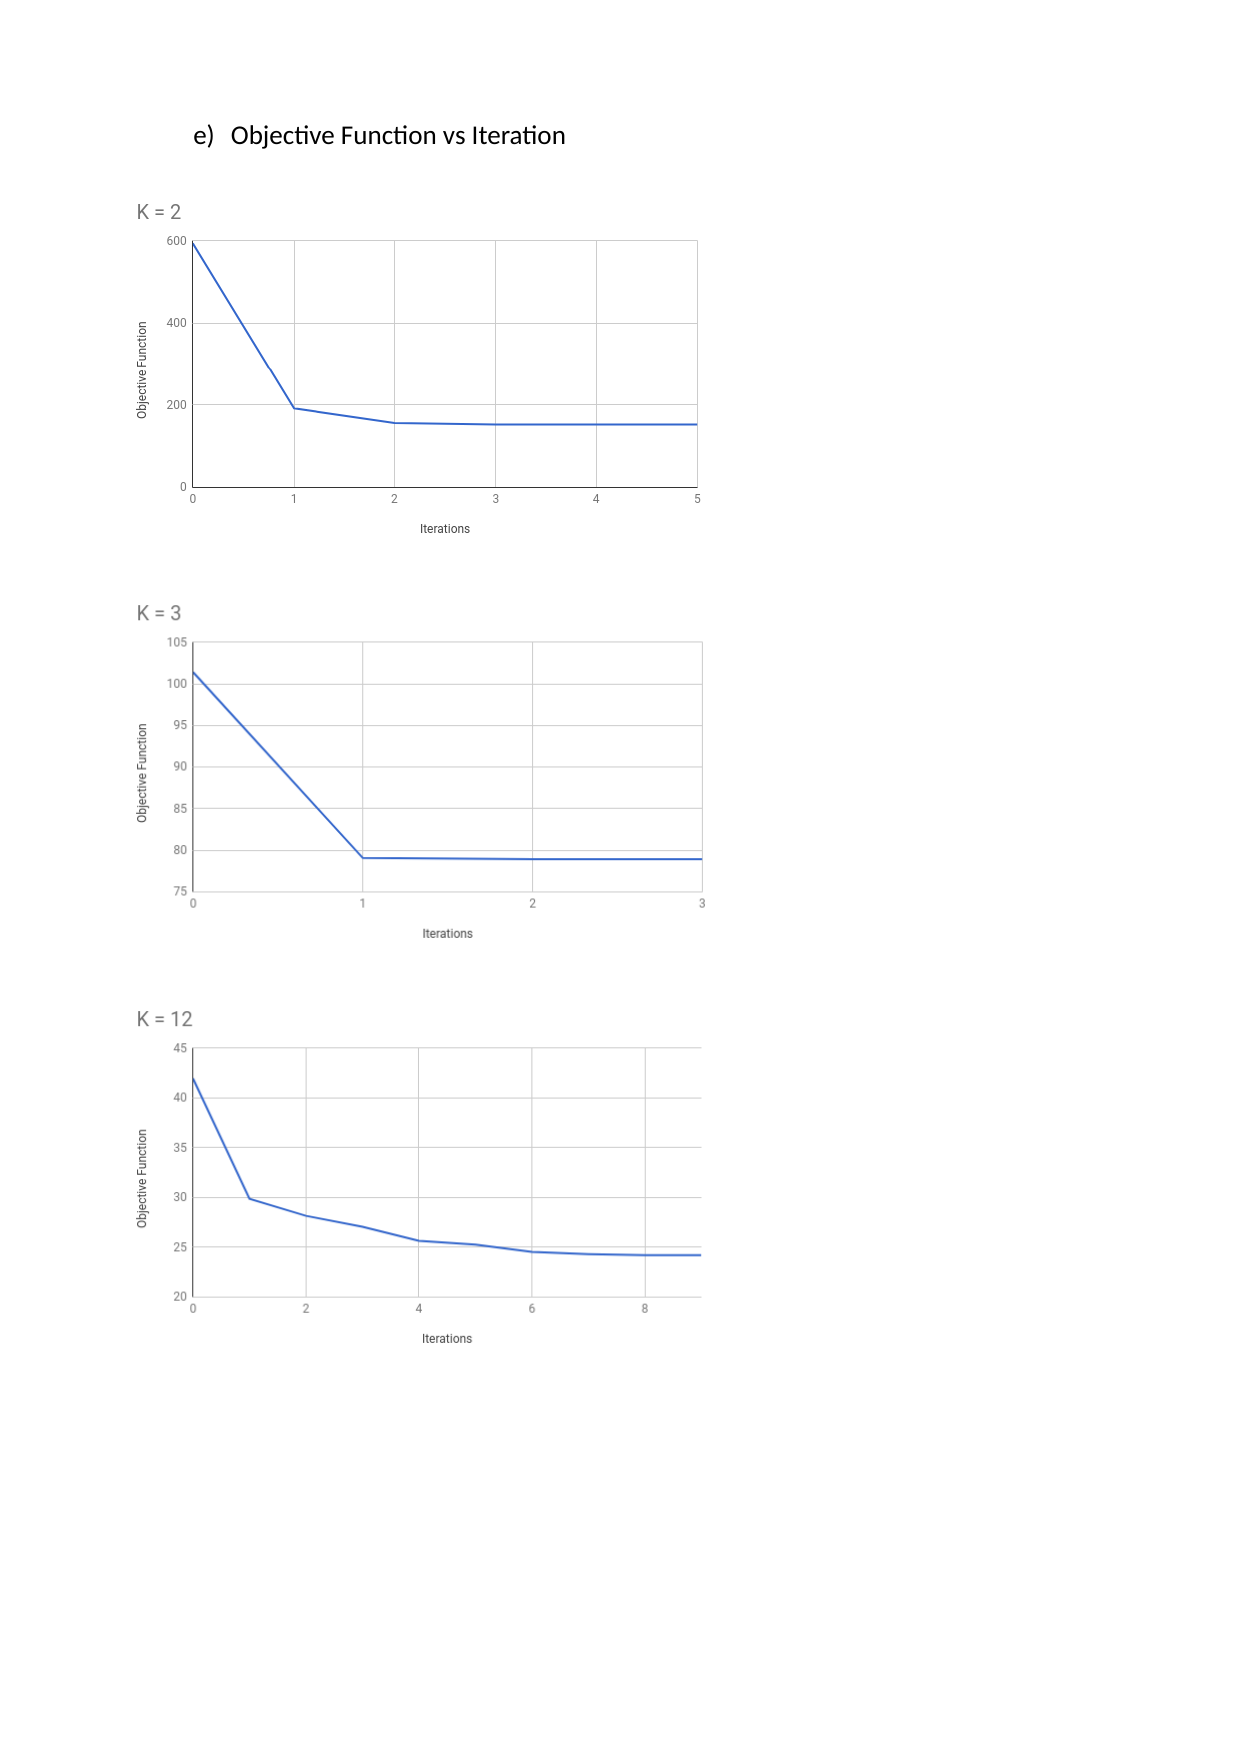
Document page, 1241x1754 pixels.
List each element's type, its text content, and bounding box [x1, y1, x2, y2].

picture [118, 991, 719, 1364]
picture [118, 586, 721, 959]
picture [118, 184, 715, 553]
list Objective Function vs Iteration [193, 118, 1122, 151]
